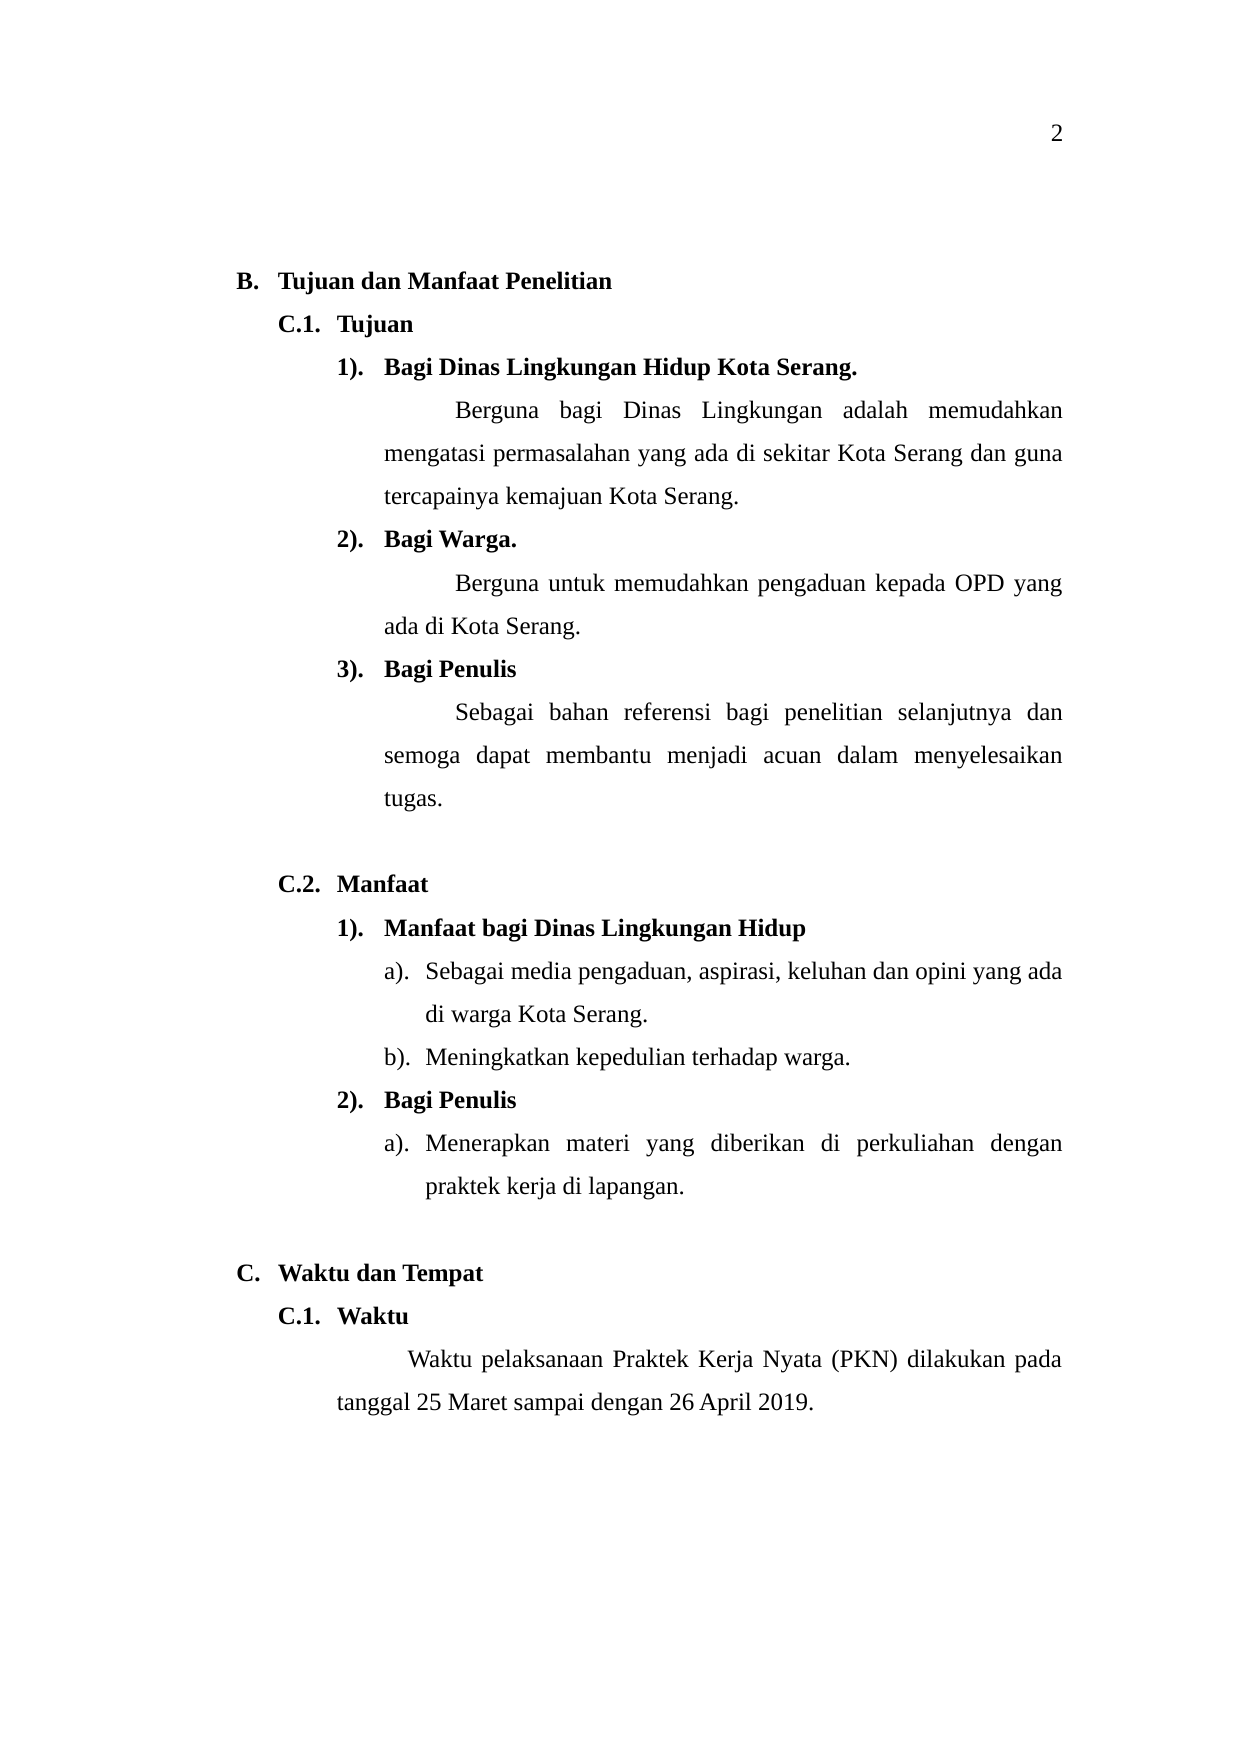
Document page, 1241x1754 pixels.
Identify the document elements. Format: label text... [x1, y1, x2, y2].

list Bagi Dinas Lingkungan Hidup Kota Serang. [337, 352, 1063, 381]
list Bagi Penulis [337, 1085, 1063, 1114]
list Bagi Penulis [337, 654, 1063, 683]
list Waktu [278, 1301, 1063, 1329]
list Meningkatkan kepedulian terhadap warga. [384, 1042, 1063, 1071]
text Sebagai bahan referensi bagi penelitian selanjutnya dan semoga dapat membantu menjadi acuan dalam menyelesaikan tugas. [384, 697, 1063, 812]
list Manfaat bagi Dinas Lingkungan Hidup [337, 913, 1063, 941]
list Sebagai media pengaduan, aspirasi, keluhan dan opini yang ada di warga Kota Serang. [384, 956, 1063, 1028]
text Berguna untuk memudahkan pengaduan kepada OPD yang ada di Kota Serang. [384, 568, 1063, 639]
list Waktu dan Tempat [236, 1258, 1063, 1286]
list Manfaat [278, 869, 1063, 898]
list Menerapkan materi yang diberikan di perkuliahan dengan praktek kerja di lapangan. [384, 1128, 1063, 1200]
text Berguna bagi Dinas Lingkungan adalah memudahkan mengatasi permasalahan yang ada di sekitar Kota Serang dan guna tercapainya kemajuan Kota Serang. [384, 395, 1063, 510]
list Tujuan [278, 309, 1063, 338]
text Waktu pelaksanaan Praktek Kerja Nyata (PKN) dilakukan pada tanggal 25 Maret sampai dengan 26 April 2019. [337, 1344, 1063, 1416]
list Bagi Warga. [337, 524, 1063, 553]
list Tujuan dan Manfaat Penelitian [236, 266, 1063, 294]
